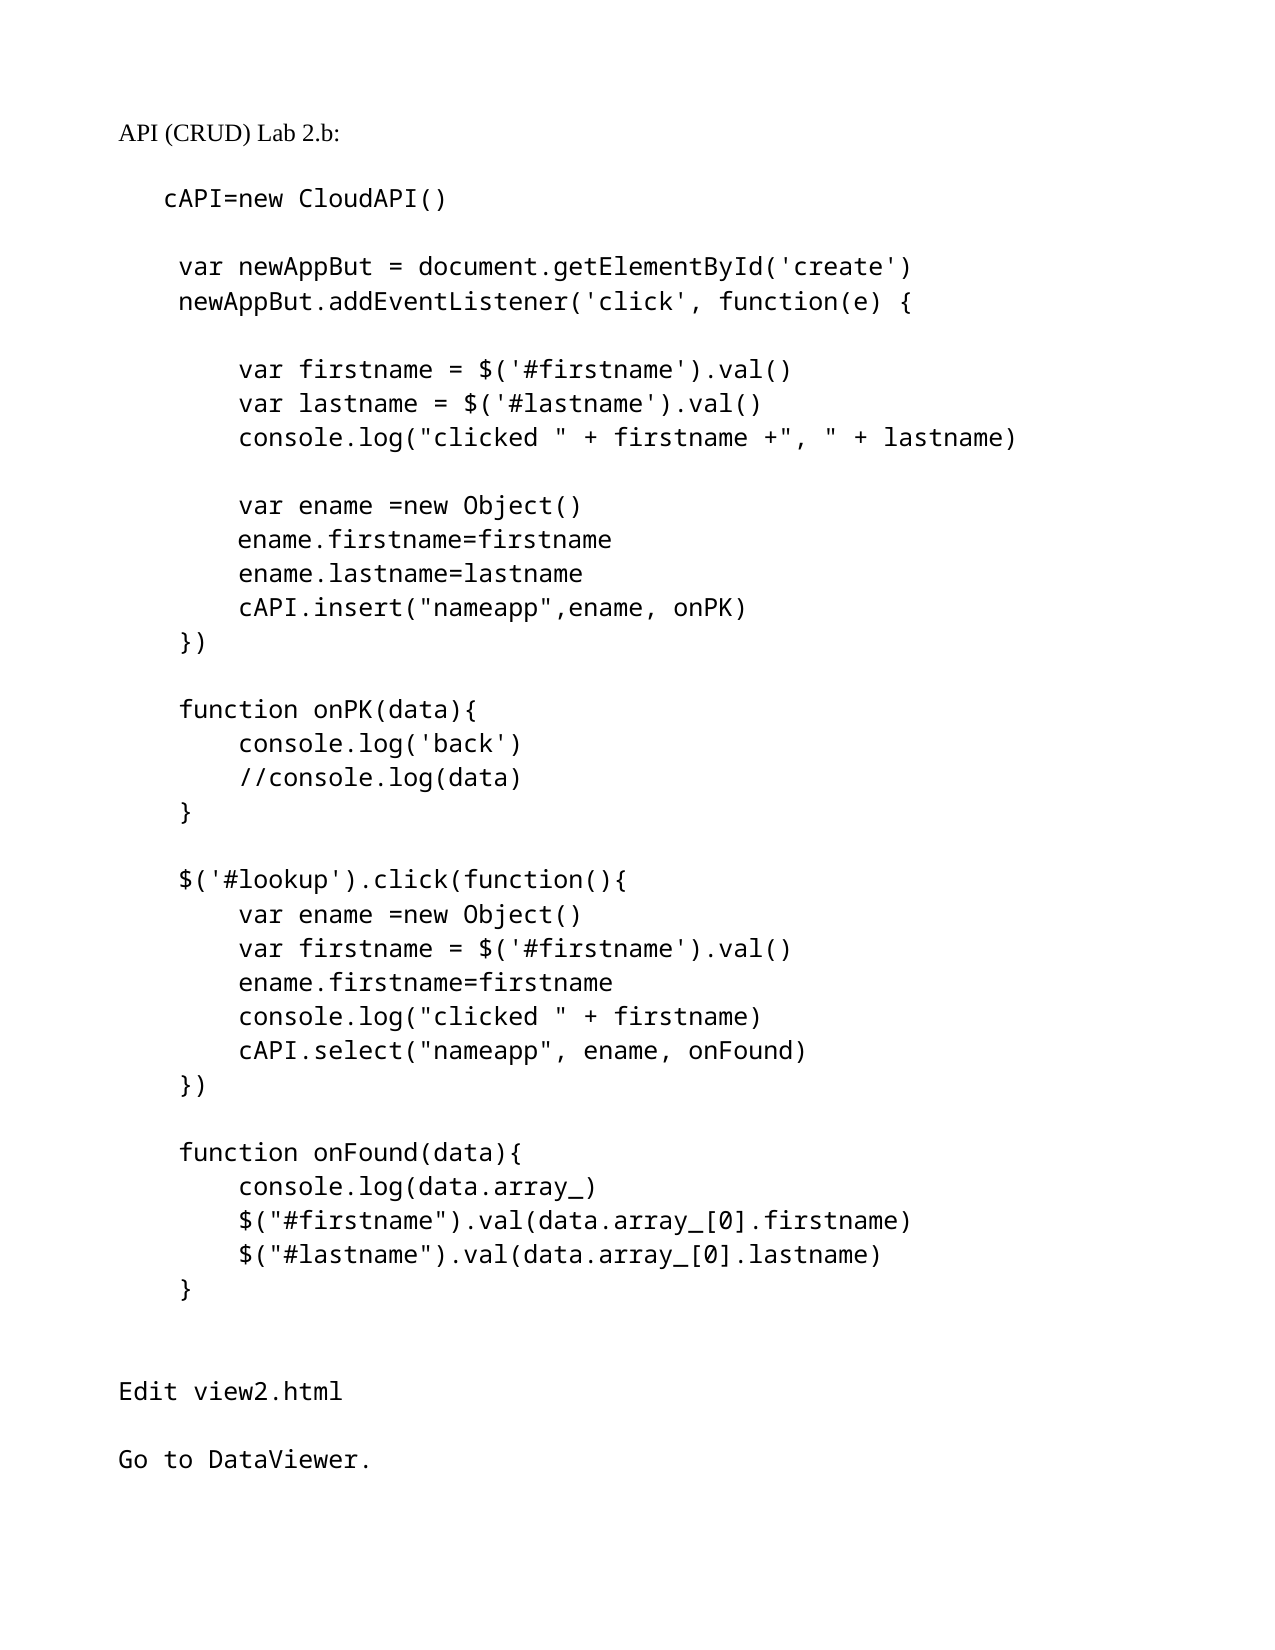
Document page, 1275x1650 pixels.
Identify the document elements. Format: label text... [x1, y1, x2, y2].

text function onFound(data){ [118, 1135, 1157, 1169]
text var newAppBut = document.getElementById('create') [118, 249, 1157, 283]
text $('#lookup').click(function(){ [118, 862, 1157, 896]
text }) [118, 624, 1157, 658]
text Go to DataViewer. [118, 1441, 1157, 1475]
text ename.firstname=firstname [118, 522, 1157, 556]
text ename.lastname=lastname [118, 556, 1157, 590]
text console.log("clicked " + firstname +", " + lastname) [118, 419, 1157, 453]
text cAPI=new CloudAPI() [118, 181, 1157, 215]
text console.log(data.array_) [118, 1169, 1157, 1203]
text var ename =new Object() [118, 487, 1157, 522]
text var firstname = $('#firstname').val() [118, 351, 1157, 385]
text $("#lastname").val(data.array_[0].lastname) [118, 1237, 1157, 1271]
text console.log("clicked " + firstname) [118, 998, 1157, 1032]
text cAPI.insert("nameapp",ename, onPK) [118, 590, 1157, 624]
text console.log('back') [118, 726, 1157, 760]
text ename.firstname=firstname [118, 964, 1157, 998]
text //console.log(data) [118, 760, 1157, 794]
text } [118, 1271, 1157, 1305]
text var lastname = $('#lastname').val() [118, 385, 1157, 419]
text var ename =new Object() [118, 896, 1157, 930]
text API (CRUD) Lab 2.b: [118, 118, 1157, 147]
text }) [118, 1067, 1157, 1101]
text var firstname = $('#firstname').val() [118, 930, 1157, 964]
text Edit view2.html [118, 1373, 1157, 1407]
text $("#firstname").val(data.array_[0].firstname) [118, 1203, 1157, 1237]
text function onPK(data){ [118, 692, 1157, 726]
text newAppBut.addEventListener('click', function(e) { [118, 283, 1157, 317]
text cAPI.select("nameapp", ename, onFound) [118, 1032, 1157, 1067]
text } [118, 794, 1157, 828]
